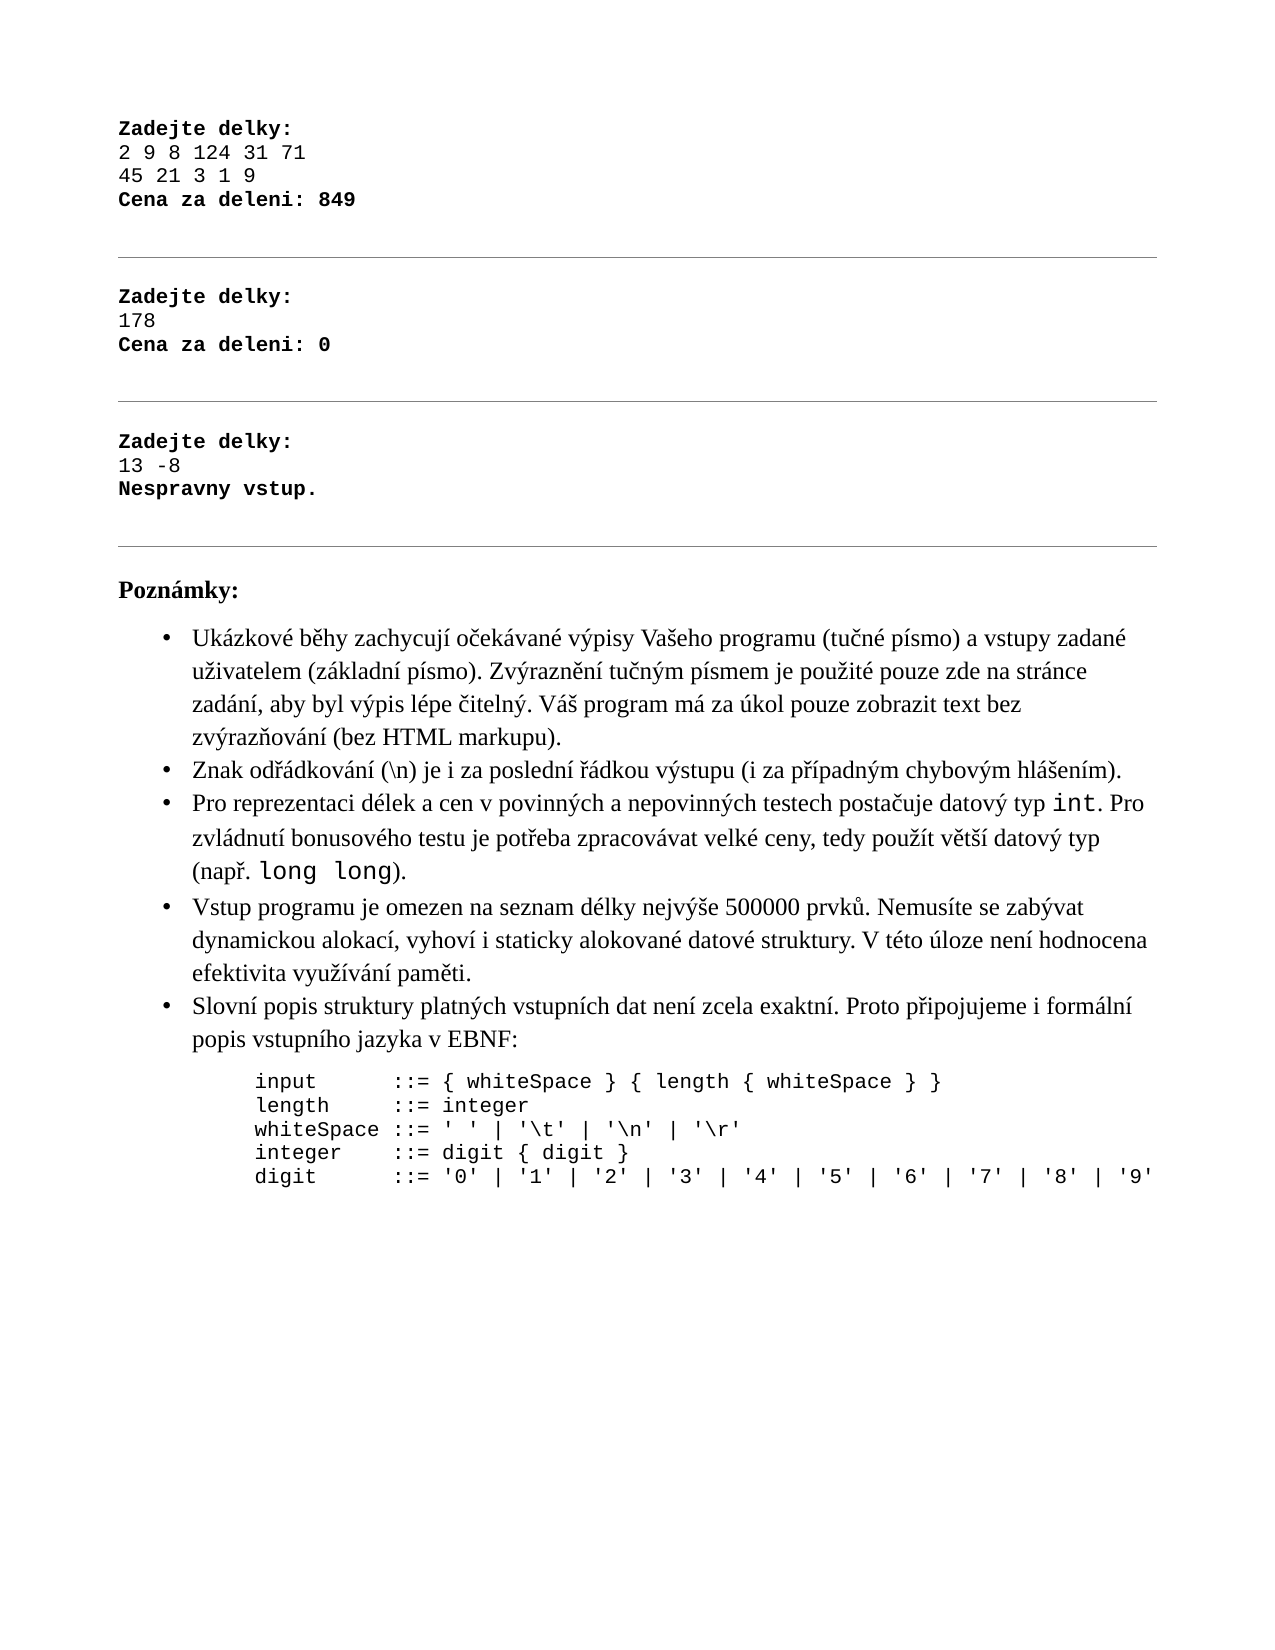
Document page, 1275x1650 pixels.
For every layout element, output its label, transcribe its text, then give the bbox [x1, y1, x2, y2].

list Slovní popis struktury platných vstupních dat není zcela exaktní. Proto připojujeme i formální popis vstupního jazyka v EBNF: [162, 991, 1157, 1053]
text 2 9 8 124 31 71 [118, 142, 1157, 165]
list input ::= { whiteSpace } { length { whiteSpace } } [162, 1071, 1157, 1095]
text Cena za deleni: 0 [118, 334, 1157, 357]
text Nespravny vstup. [118, 478, 1157, 502]
text 13 -8 [118, 454, 1157, 478]
list integer ::= digit { digit } [162, 1142, 1157, 1166]
text 45 21 3 1 9 [118, 165, 1157, 189]
text Cena za deleni: 849 [118, 189, 1157, 213]
list Znak odřádkování (\n) je i za poslední řádkou výstupu (i za případným chybovým hlášením). [162, 755, 1157, 784]
list Ukázkové běhy zachycují očekávané výpisy Vašeho programu (tučné písmo) a vstupy zadané uživatelem (základní písmo). Zvýraznění tučným písmem je použité pouze zde na stránce zadání, aby byl výpis lépe čitelný. Váš program má za úkol pouze zobrazit text bez zvýrazňování (bez HTML markupu). [162, 623, 1157, 751]
text Zadejte delky: [118, 286, 1157, 310]
list digit ::= '0' | '1' | '2' | '3' | '4' | '5' | '6' | '7' | '8' | '9' [162, 1166, 1157, 1190]
text Zadejte delky: [118, 118, 1157, 142]
list whiteSpace ::= ' ' | '\t' | '\n' | '\r' [162, 1119, 1157, 1142]
text 178 [118, 310, 1157, 334]
text Zadejte delky: [118, 431, 1157, 454]
list length ::= integer [162, 1095, 1157, 1119]
list Vstup programu je omezen na seznam délky nejvýše 500000 prvků. Nemusíte se zabývat dynamickou alokací, vyhoví i staticky alokované datové struktury. V této úloze není hodnocena efektivita využívání paměti. [162, 892, 1157, 987]
list Pro reprezentaci délek a cen v povinných a nepovinných testech postačuje datový typ int. Pro zvládnutí bonusového testu je potřeba zpracovávat velké ceny, tedy použít větší datový typ (např. long long). [162, 788, 1157, 887]
text Poznámky: [118, 576, 1157, 604]
